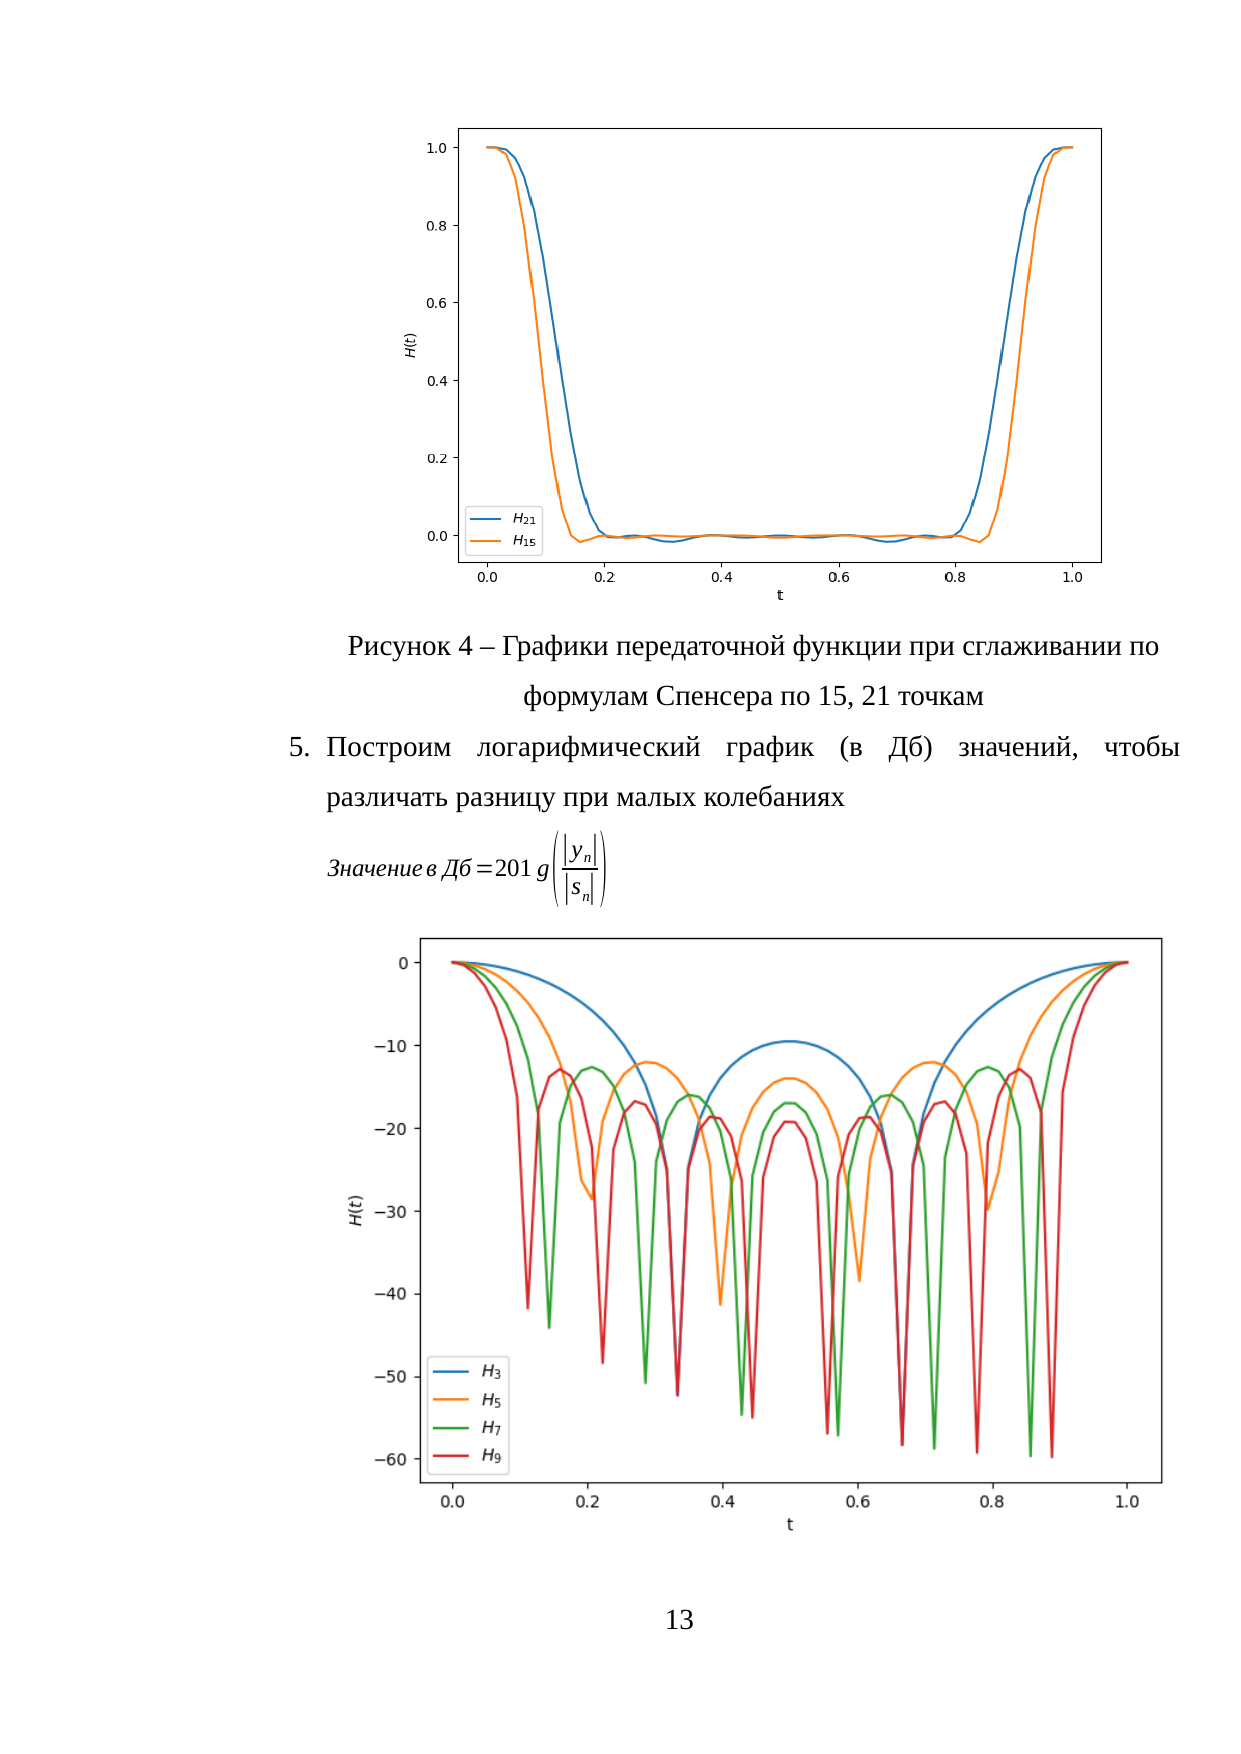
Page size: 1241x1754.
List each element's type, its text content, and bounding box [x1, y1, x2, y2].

list Рисунок 4 – Графики передаточной функции при сглаживании по формулам Спенсера по 15, 21 точкам [288, 628, 1181, 712]
picture [335, 926, 1172, 1546]
list Построим логарифмический график (в Дб) значений, чтобы различать разницу при малых колебаниях [288, 729, 1181, 813]
picture [393, 118, 1112, 612]
